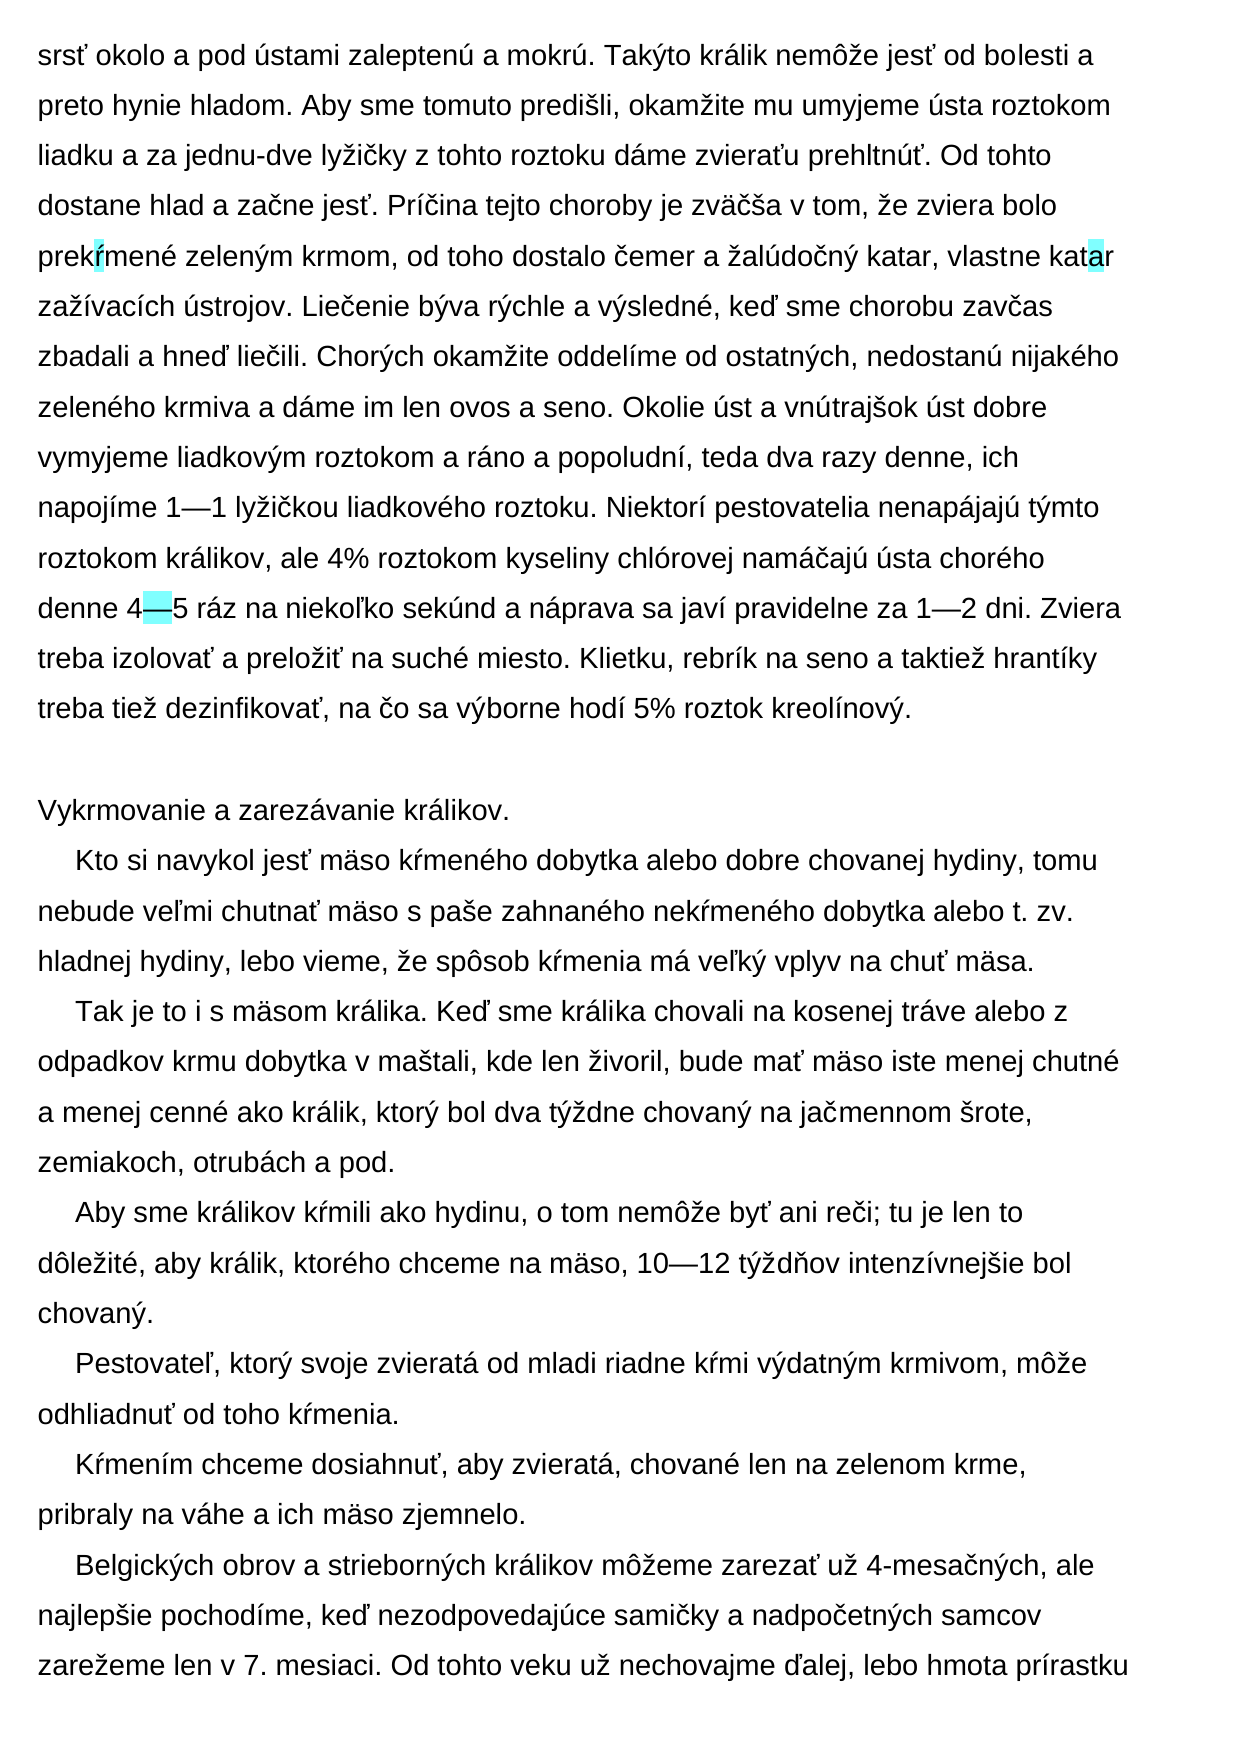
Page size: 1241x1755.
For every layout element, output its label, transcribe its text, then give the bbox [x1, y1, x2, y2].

text Aby sme králikov kŕmili ako hydinu, o tom nemôže byť ani reči; tu je len to dôležité, aby králik, ktorého chceme na mäso, 10—12 týž­dňov intenzívnejšie bol chovaný. [37, 1195, 1130, 1329]
text Belgických obrov a strieborných králikov môžeme zarezať už 4-mesačných, ale najlepšie pochodíme, keď nezodpovedajúce samičky a nadpočetných samcov zarežeme len v 7. mesiaci. Od tohto veku už nechovajme ďalej, lebo hmota prírastku [37, 1548, 1130, 1682]
text Kto si navykol jesť mäso kŕmeného dobytka alebo dobre chovanej hydiny, tomu nebude veľ­mi chutnať mäso s paše zahnaného nekŕmeného dobytka alebo t. zv. hladnej hydiny, lebo vieme, že spôsob kŕmenia má veľký vplyv na chuť mäsa. [37, 843, 1130, 977]
text Vykrmovanie a zarezávanie králikov. [37, 793, 1130, 826]
text Kŕmením chceme dosiahnuť, aby zvieratá, chované len na zelenom krme, pribraly na váhe a ich mäso zjemnelo. [37, 1447, 1130, 1531]
text Tak je to i s mäsom králika. Keď sme králi­ka chovali na kosenej tráve alebo z odpadkov krmu dobytka v maštali, kde len živoril, bude mať mäso iste menej chutné a menej cenné ako králik, ktorý bol dva týždne chovaný na jač­mennom šrote, zemiakoch, otrubách a pod. [37, 994, 1130, 1179]
text srsť okolo a pod ústami zaleptenú a mokrú. Takýto králik nemôže jesť od bolesti a preto hynie hladom. Aby sme tomuto predišli, okamžite mu umyjeme ústa roztokom liadku a za jednu-dve lyžičky z tohto roztoku dáme zvieraťu prehltnúť. Od tohto dostane hlad a začne jesť. Príčina tejto choroby je zväčša v tom, že zviera bolo prekŕmené zeleným krmom, od toho dostalo čemer a žalúdočný katar, vlast­ne katar zažívacích ústrojov. Liečenie býva rýchle a výsledné, keď sme chorobu zavčas zbadali a hneď liečili. Chorých okamžite oddelíme od ostatných, nedostanú nijakého zeleného krmi­va a dáme im len ovos a seno. Okolie úst a vnú­trajšok úst dobre vymyjeme liadkovým rozto­kom a ráno a popoludní, teda dva razy denne, ich napojíme 1—1 lyžičkou liadkového roztoku. Niektorí pestovatelia nenapájajú týmto rozto­kom králikov, ale 4% roztokom kyseliny chlórovej namáčajú ústa chorého denne 4—5 ráz na niekoľko sekúnd a náprava sa javí pravidelne za 1—2 dni. Zviera treba izolovať a preložiť na suché miesto. Klietku, rebrík na seno a taktiež hrantíky treba tiež dezinfikovať, na čo sa vý­borne hodí 5% roztok kreolínový. [37, 37, 1130, 725]
text Pestovateľ, ktorý svoje zvieratá od mladi riadne kŕmi výdatným krmivom, môže odhliadnuť od toho kŕmenia. [37, 1346, 1130, 1430]
